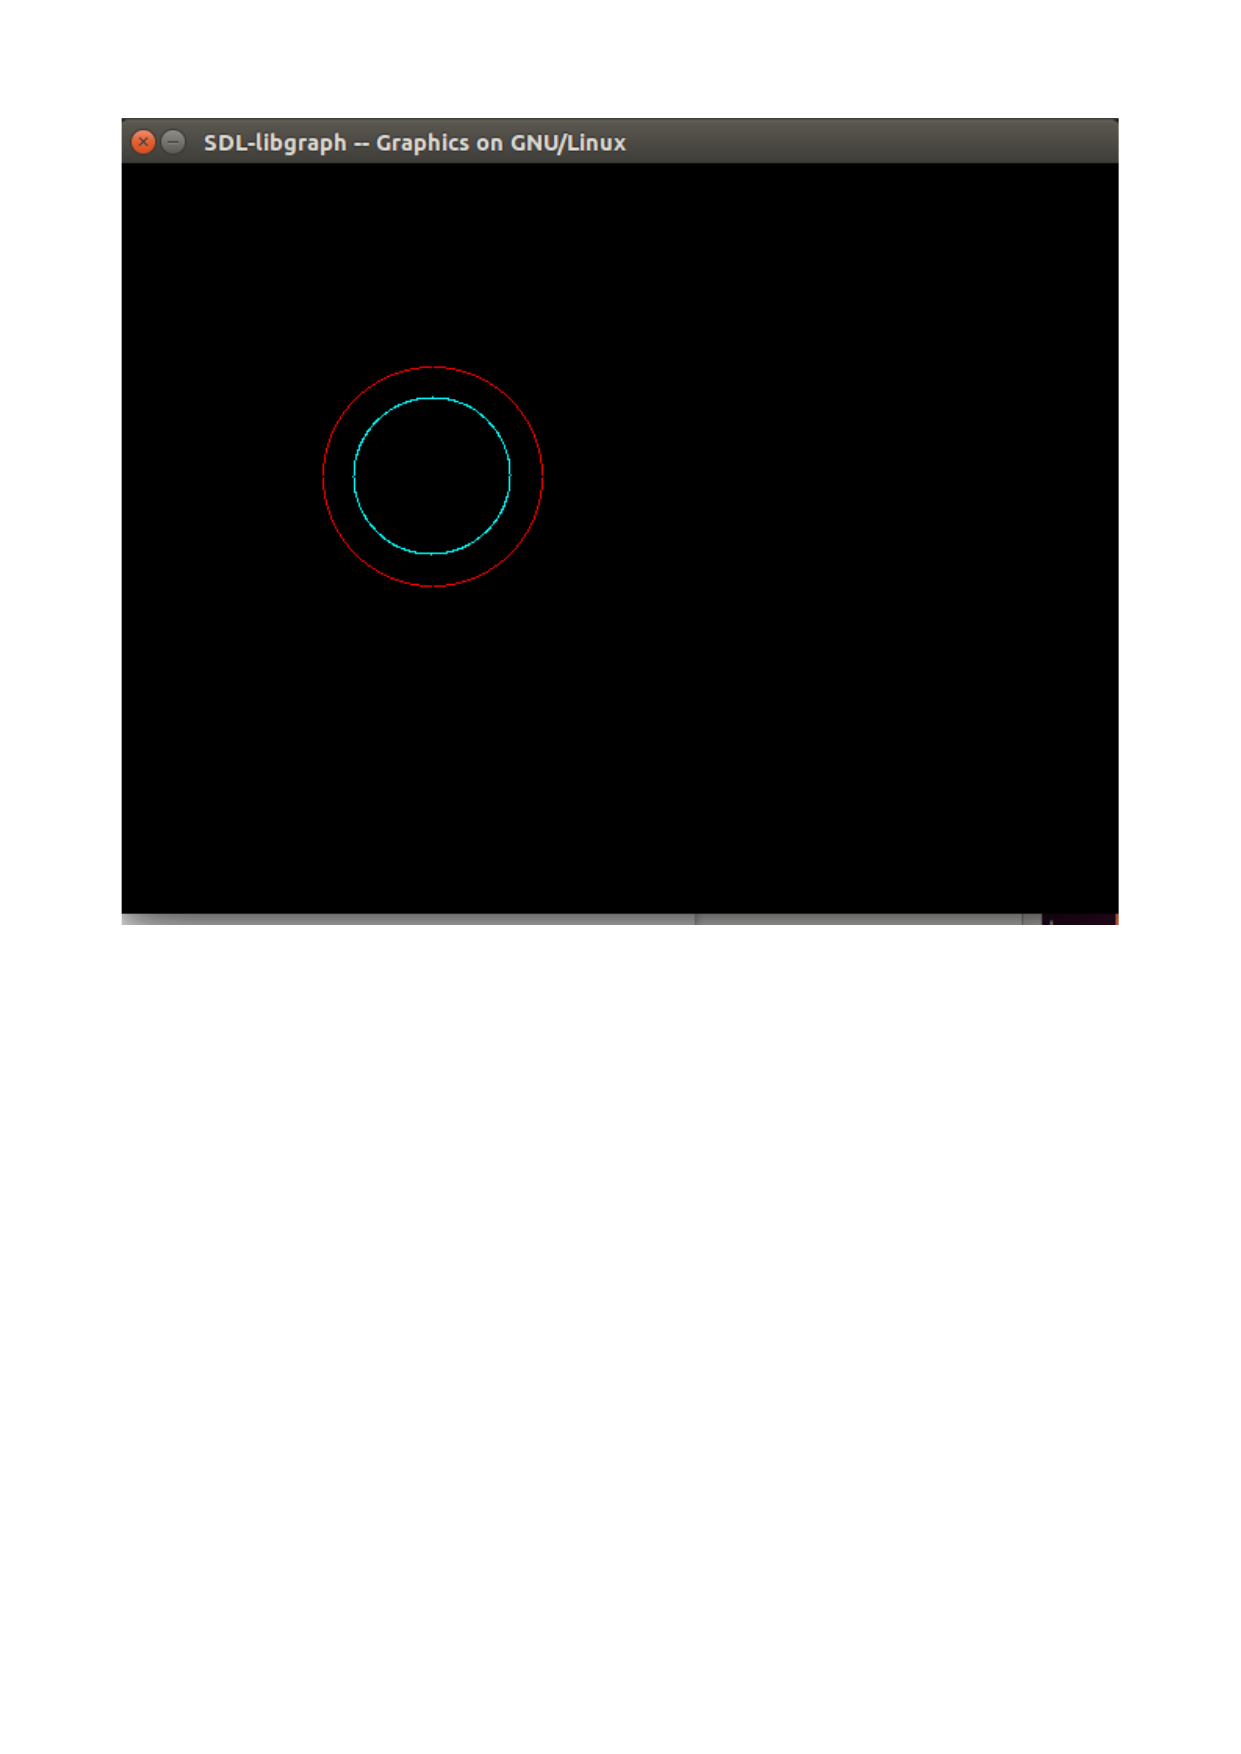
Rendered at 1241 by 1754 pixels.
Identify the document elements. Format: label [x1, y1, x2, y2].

picture [121, 118, 1119, 925]
